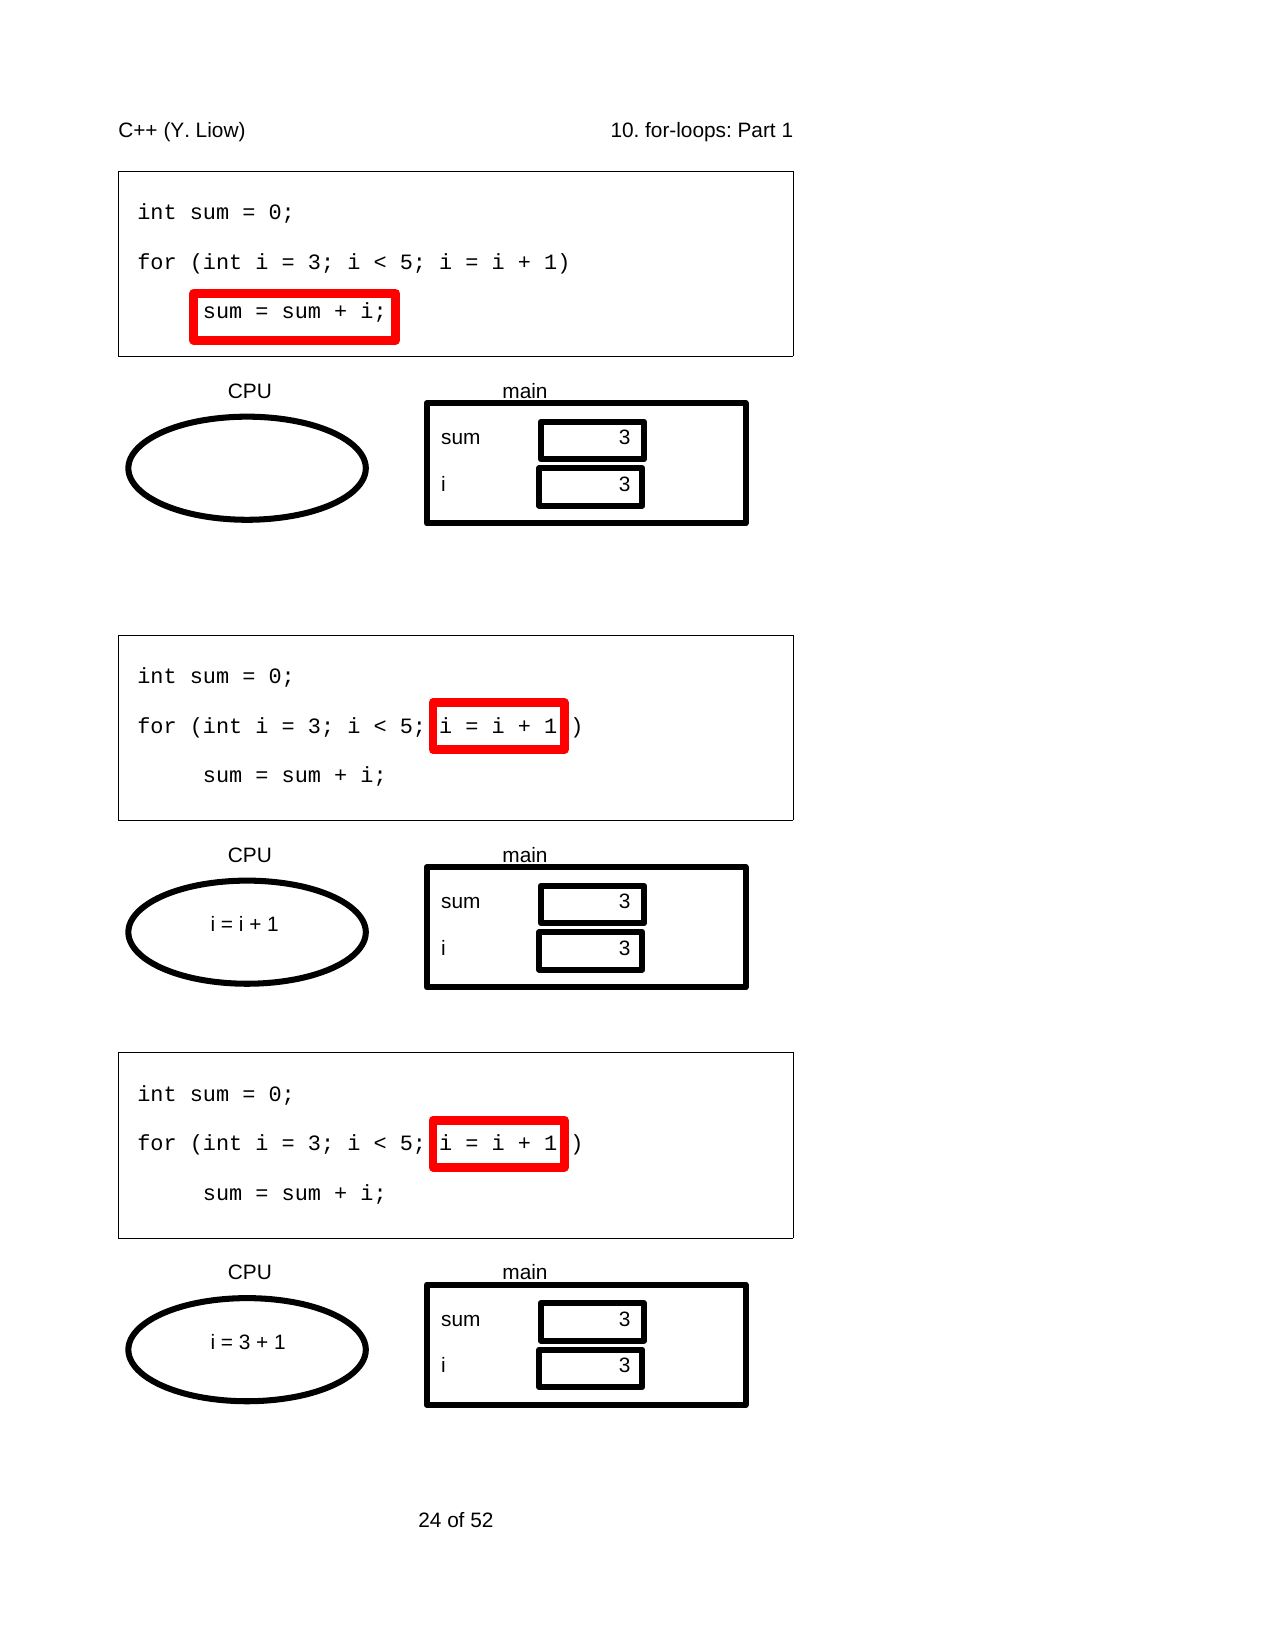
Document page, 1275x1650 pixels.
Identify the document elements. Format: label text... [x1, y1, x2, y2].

text CPU main [118, 379, 793, 402]
text i [430, 936, 536, 959]
text [430, 1330, 743, 1354]
text 3 [542, 936, 639, 959]
text sum [430, 890, 538, 913]
text [118, 1330, 132, 1354]
table_header int sum = 0; for (int i = 3; i < 5; i = i + 1 ) sum = sum + i; [119, 1053, 793, 1237]
text [118, 1307, 167, 1330]
text [749, 426, 793, 449]
text i = 3 + 1 [132, 1330, 362, 1354]
text [749, 936, 793, 959]
text [749, 913, 793, 936]
text 3 [542, 472, 639, 495]
text 3 [544, 426, 641, 449]
text [118, 426, 166, 449]
text [647, 426, 743, 449]
text [749, 1307, 793, 1330]
text [327, 1307, 424, 1330]
text 3 [544, 890, 641, 913]
text 3 [542, 1354, 639, 1377]
text [133, 936, 362, 959]
text [328, 890, 424, 913]
text 3 [544, 1307, 641, 1330]
text sum [430, 426, 538, 449]
text [118, 472, 139, 495]
text CPU main [118, 843, 793, 866]
text [133, 472, 362, 495]
text [355, 1354, 424, 1377]
text i = i + 1 [132, 913, 362, 936]
text [143, 426, 351, 449]
text [118, 936, 139, 959]
text [647, 890, 743, 913]
text [362, 1330, 424, 1354]
text [143, 1307, 351, 1330]
text [355, 472, 424, 495]
text [749, 472, 793, 495]
text [328, 426, 424, 449]
text [749, 1330, 793, 1354]
text [645, 1354, 743, 1377]
text [749, 1354, 793, 1377]
text [749, 890, 793, 913]
text [118, 1354, 140, 1377]
text [355, 936, 424, 959]
text [645, 936, 743, 959]
text sum [430, 1307, 538, 1330]
text i [430, 1354, 536, 1377]
text [363, 913, 424, 936]
text [118, 890, 166, 913]
text [133, 1354, 362, 1377]
table_header int sum = 0; for (int i = 3; i < 5; i = i + 1) sum = sum + i; [119, 172, 793, 356]
text [430, 913, 743, 936]
text CPU main [118, 1261, 793, 1284]
text [118, 913, 132, 936]
table_header int sum = 0; for (int i = 3; i < 5; i = i + 1 ) sum = sum + i; [119, 636, 793, 820]
text [143, 890, 351, 913]
text i [430, 472, 536, 495]
text [647, 1307, 743, 1330]
text [645, 472, 743, 495]
